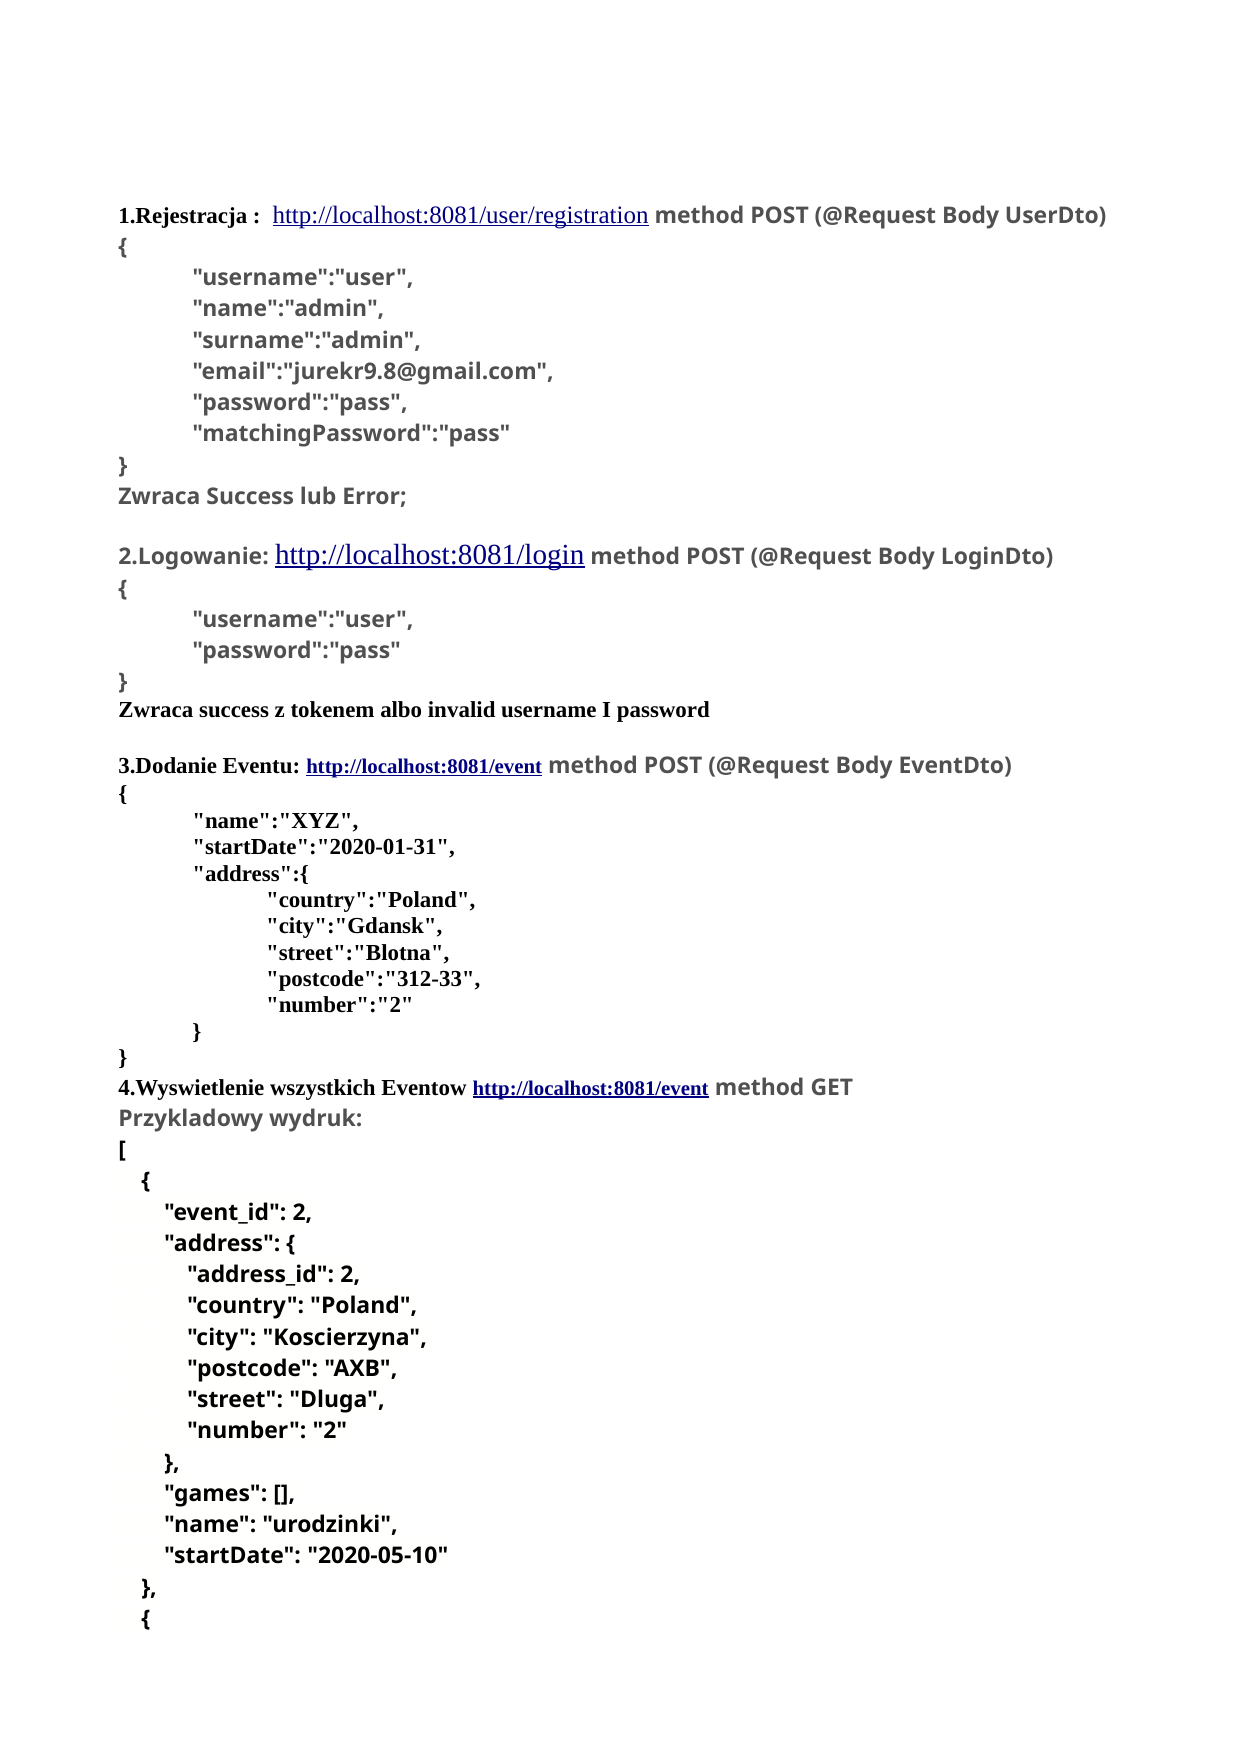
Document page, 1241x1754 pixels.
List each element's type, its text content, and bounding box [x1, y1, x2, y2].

text "city": "Koscierzyna", [118, 1320, 1122, 1352]
text Zwraca Success lub Error; [118, 480, 1122, 511]
text } [118, 449, 1122, 480]
text "street": "Dluga", [118, 1383, 1122, 1414]
text 4.Wyswietlenie wszystkich Eventow http://localhost:8081/event method GET [118, 1070, 1122, 1102]
text "address":{ [118, 859, 1122, 886]
text "name": "urodzinki", [118, 1508, 1122, 1539]
text } [118, 1044, 1122, 1070]
text "street":"Blotna", [118, 939, 1122, 965]
text { [118, 1602, 1122, 1633]
text } [118, 665, 1122, 697]
text "password":"pass" [118, 634, 1122, 665]
text "username":"user", [118, 261, 1122, 292]
text "password":"pass", [118, 386, 1122, 417]
text "country":"Poland", [118, 886, 1122, 912]
text "address": { [118, 1227, 1122, 1258]
text "name":"XYZ", [118, 807, 1122, 833]
text "startDate": "2020-05-10" [118, 1539, 1122, 1570]
text "event_id": 2, [118, 1195, 1122, 1227]
text } [118, 1018, 1122, 1044]
text Zwraca success z tokenem albo invalid username I password [118, 697, 1122, 723]
text "username":"user", [118, 603, 1122, 634]
text "number":"2" [118, 991, 1122, 1018]
text { [118, 1164, 1122, 1195]
text 1.Rejestracja : http://localhost:8081/user/registration method POST (@Request Body UserDto) [118, 199, 1122, 230]
text "email":"jurekr9.8@gmail.com", [118, 355, 1122, 386]
text "games": [], [118, 1477, 1122, 1508]
text "postcode": "AXB", [118, 1352, 1122, 1383]
text { [118, 230, 1122, 261]
text "name":"admin", [118, 292, 1122, 324]
text Przykladowy wydruk: [118, 1102, 1122, 1133]
text [ [118, 1133, 1122, 1164]
text { [118, 781, 1122, 807]
text "postcode":"312-33", [118, 965, 1122, 991]
text "startDate":"2020-01-31", [118, 833, 1122, 859]
text "address_id": 2, [118, 1258, 1122, 1289]
text "number": "2" [118, 1414, 1122, 1445]
text { [118, 572, 1122, 603]
text "country": "Poland", [118, 1289, 1122, 1320]
text "city":"Gdansk", [118, 912, 1122, 939]
text 2.Logowanie: http://localhost:8081/login method POST (@Request Body LoginDto) [118, 537, 1122, 572]
text }, [118, 1570, 1122, 1602]
text }, [118, 1445, 1122, 1477]
text "surname":"admin", [118, 324, 1122, 355]
text "matchingPassword":"pass" [118, 417, 1122, 449]
text 3.Dodanie Eventu: http://localhost:8081/event method POST (@Request Body EventDto) [118, 749, 1122, 781]
